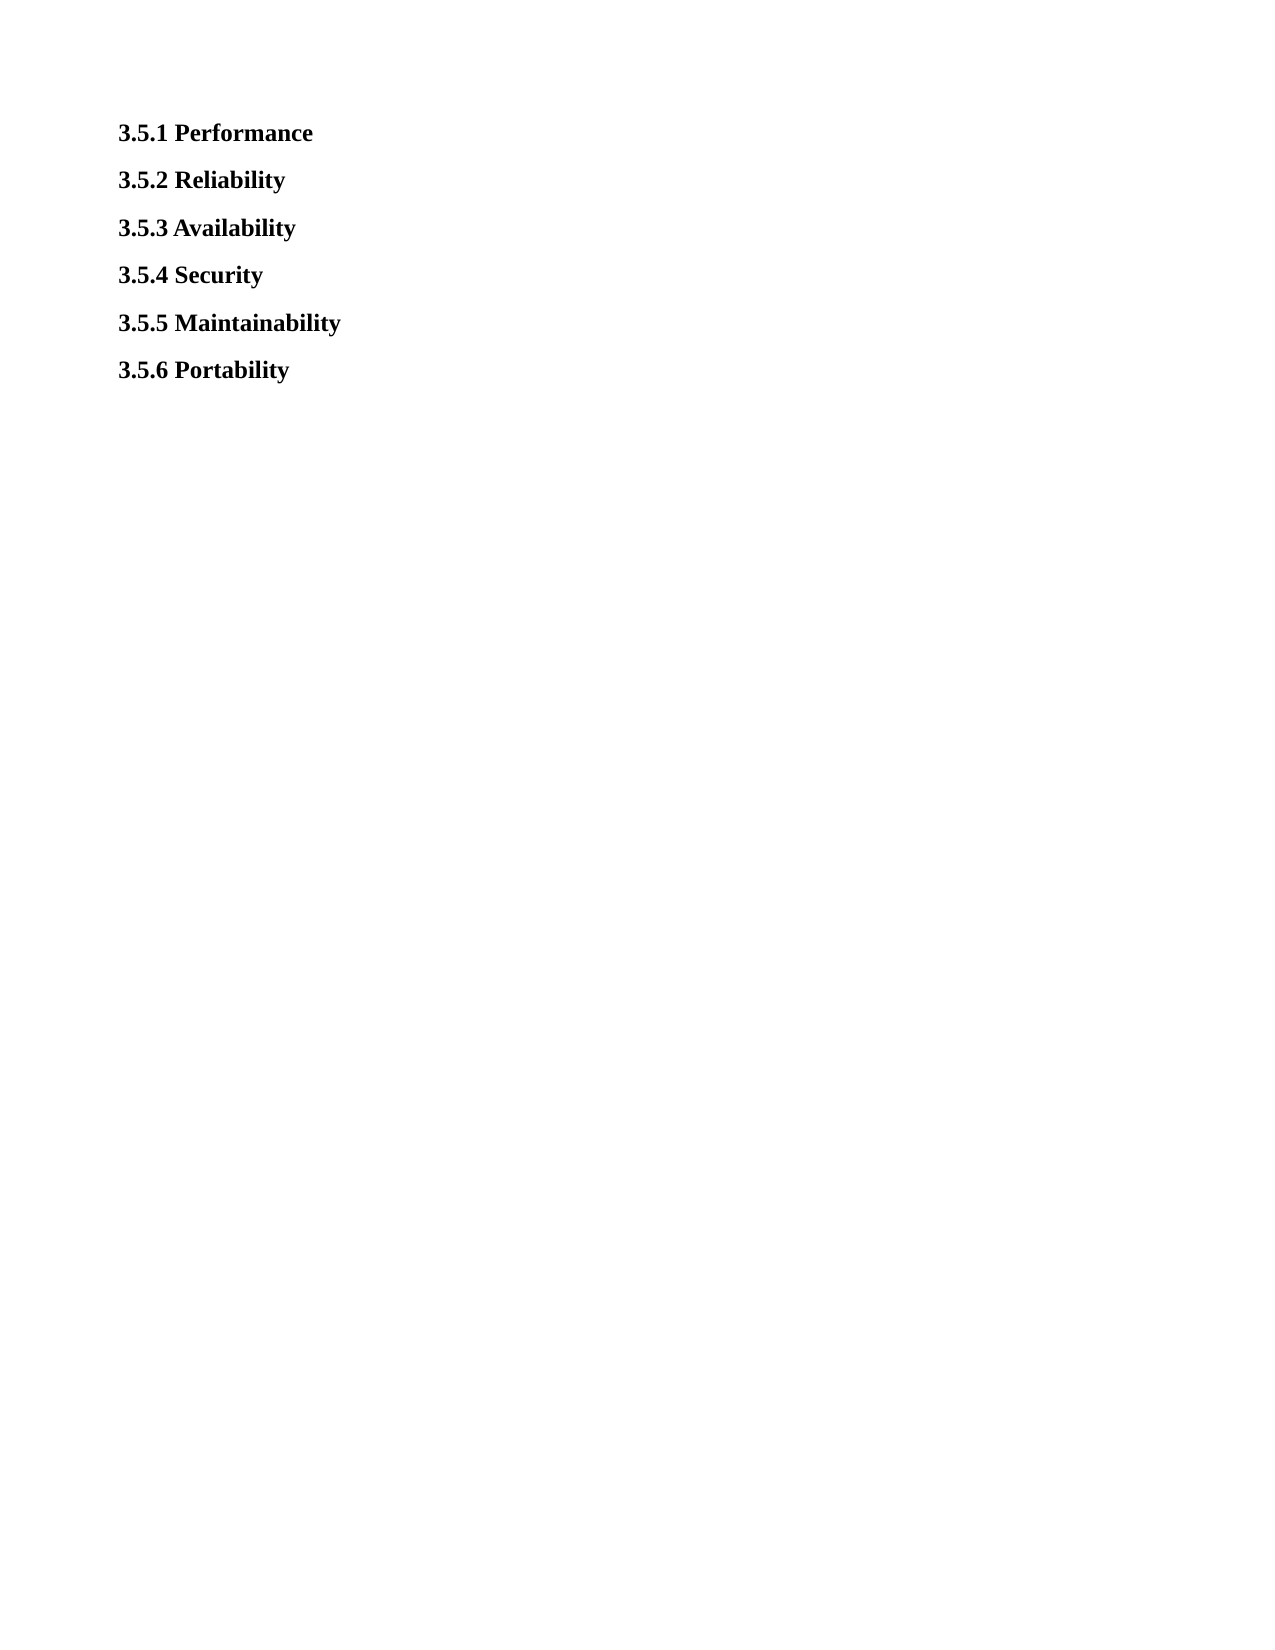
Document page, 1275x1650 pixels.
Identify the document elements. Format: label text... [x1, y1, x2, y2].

subtitle 3.5.1 Performance [118, 118, 1157, 147]
subtitle 3.5.2 Reliability [118, 166, 1157, 194]
subtitle 3.5.3 Availability [118, 213, 1157, 242]
subtitle 3.5.4 Security [118, 261, 1157, 289]
subtitle 3.5.6 Portability [118, 356, 1157, 384]
subtitle 3.5.5 Maintainability [118, 308, 1157, 337]
